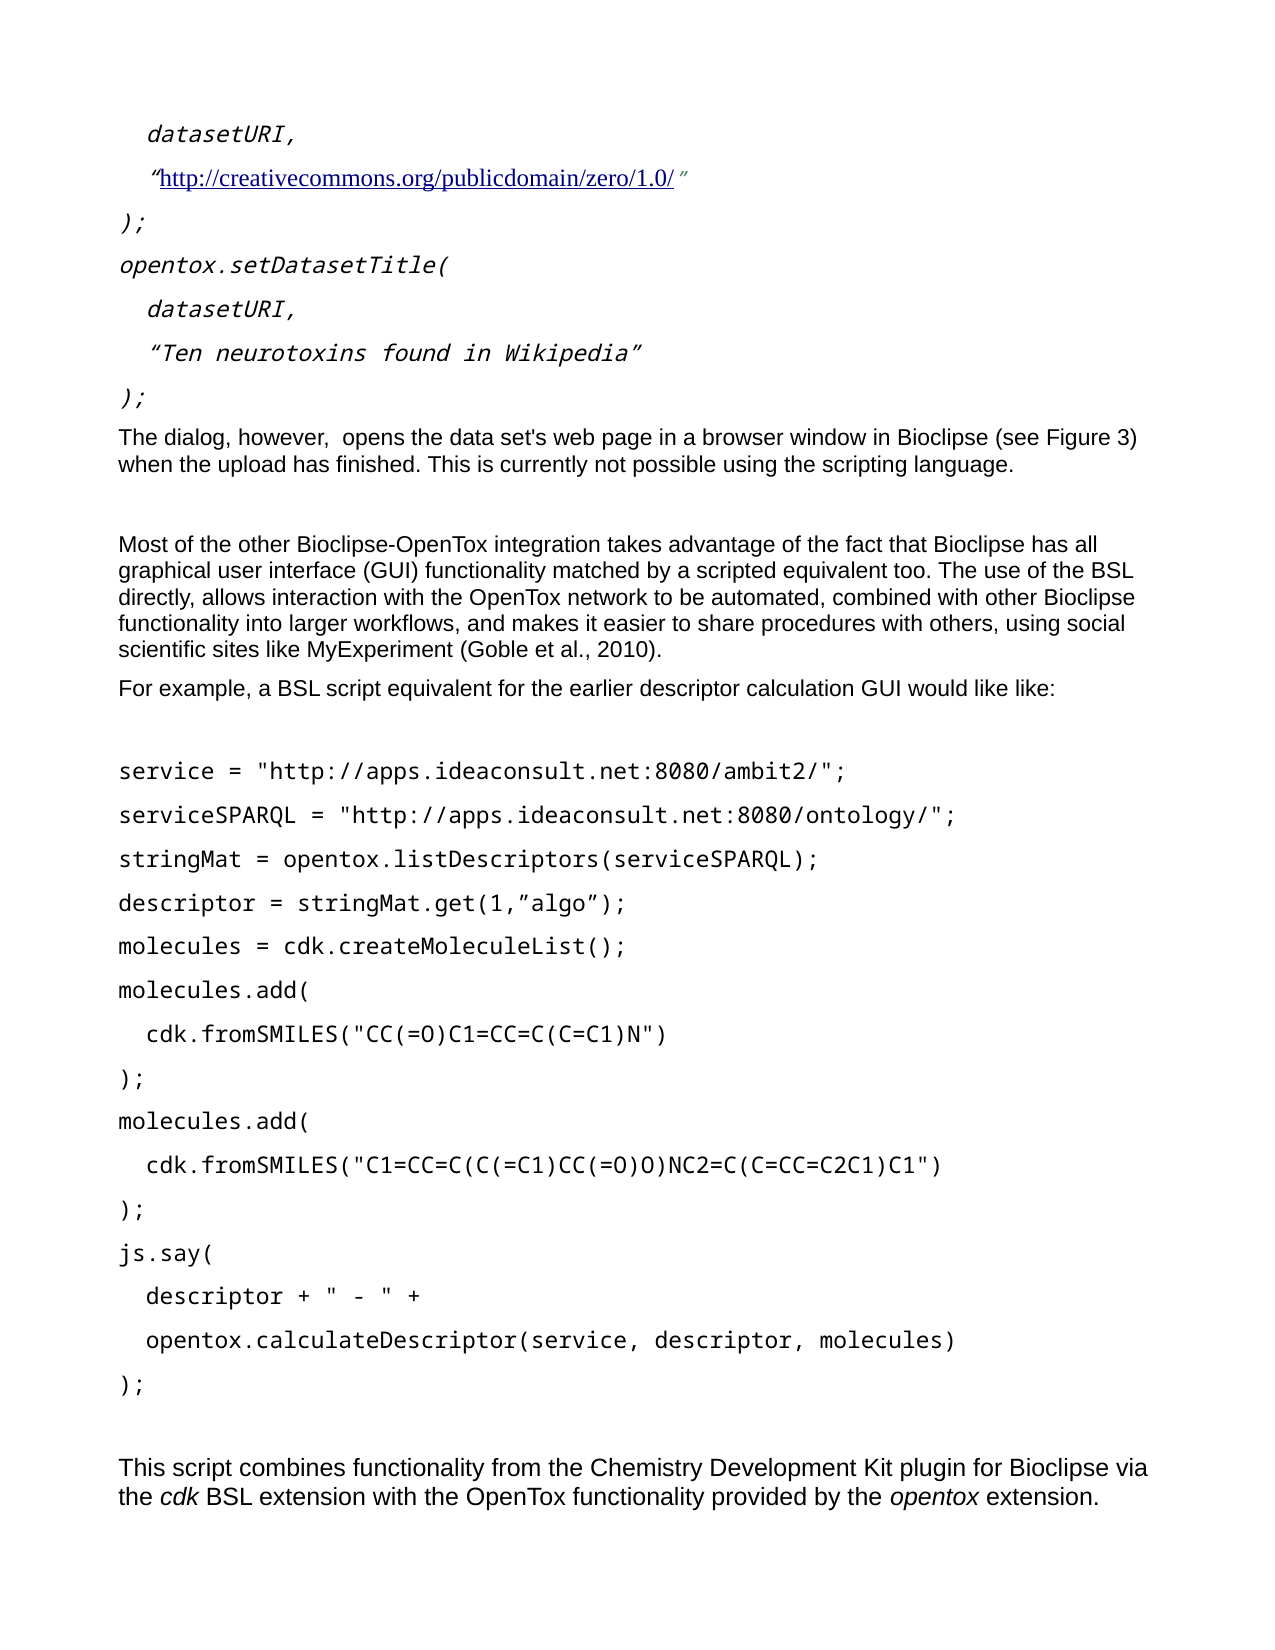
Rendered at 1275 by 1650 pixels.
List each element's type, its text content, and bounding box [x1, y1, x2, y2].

text js.say( [118, 1236, 1157, 1268]
text cdk.fromSMILES("CC(=O)C1=CC=C(C=C1)N") [118, 1018, 1157, 1049]
text ); [118, 381, 1157, 412]
text opentox.setDatasetTitle( [118, 249, 1157, 281]
text For example, a BSL script equivalent for the earlier descriptor calculation GUI would like like: [118, 675, 1157, 701]
text molecules.add( [118, 1105, 1157, 1136]
text service = "http://apps.ideaconsult.net:8080/ambit2/"; [118, 755, 1157, 786]
text ); [118, 1368, 1157, 1399]
text “http://creativecommons.org/publicdomain/zero/1.0/” [118, 162, 1157, 193]
text The dialog, however, opens the data set's web page in a browser window in Bioclipse (see Figure 3) when the upload has finished. This is currently not possible using the scripting language. [118, 424, 1157, 477]
text datasetURI, [118, 118, 1157, 149]
text molecules.add( [118, 974, 1157, 1005]
text ); [118, 206, 1157, 237]
text ); [118, 1061, 1157, 1093]
text datasetURI, [118, 293, 1157, 324]
text cdk.fromSMILES("C1=CC=C(C(=C1)CC(=O)O)NC2=C(C=CC=C2C1)C1") [118, 1149, 1157, 1180]
text descriptor = stringMat.get(1,”algo”); [118, 886, 1157, 918]
text opentox.calculateDescriptor(service, descriptor, molecules) [118, 1324, 1157, 1355]
text ); [118, 1193, 1157, 1224]
text “Ten neurotoxins found in Wikipedia” [118, 337, 1157, 368]
text serviceSPARQL = "http://apps.ideaconsult.net:8080/ontology/"; [118, 799, 1157, 830]
text molecules = cdk.createMoleculeList(); [118, 930, 1157, 961]
text This script combines functionality from the Chemistry Development Kit plugin for Bioclipse via the cdk BSL extension with the OpenTox functionality provided by the opentox extension. [118, 1453, 1157, 1510]
text descriptor + " - " + [118, 1280, 1157, 1311]
text Most of the other Bioclipse-OpenTox integration takes advantage of the fact that Bioclipse has all graphical user interface (GUI) functionality matched by a scripted equivalent too. The use of the BSL directly, allows interaction with the OpenTox network to be automated, combined with other Bioclipse functionality into larger workflows, and makes it easier to share procedures with others, using social scientific sites like MyExperiment (Goble et al., 2010)⁠. [118, 531, 1157, 663]
text stringMat = opentox.listDescriptors(serviceSPARQL); [118, 843, 1157, 874]
